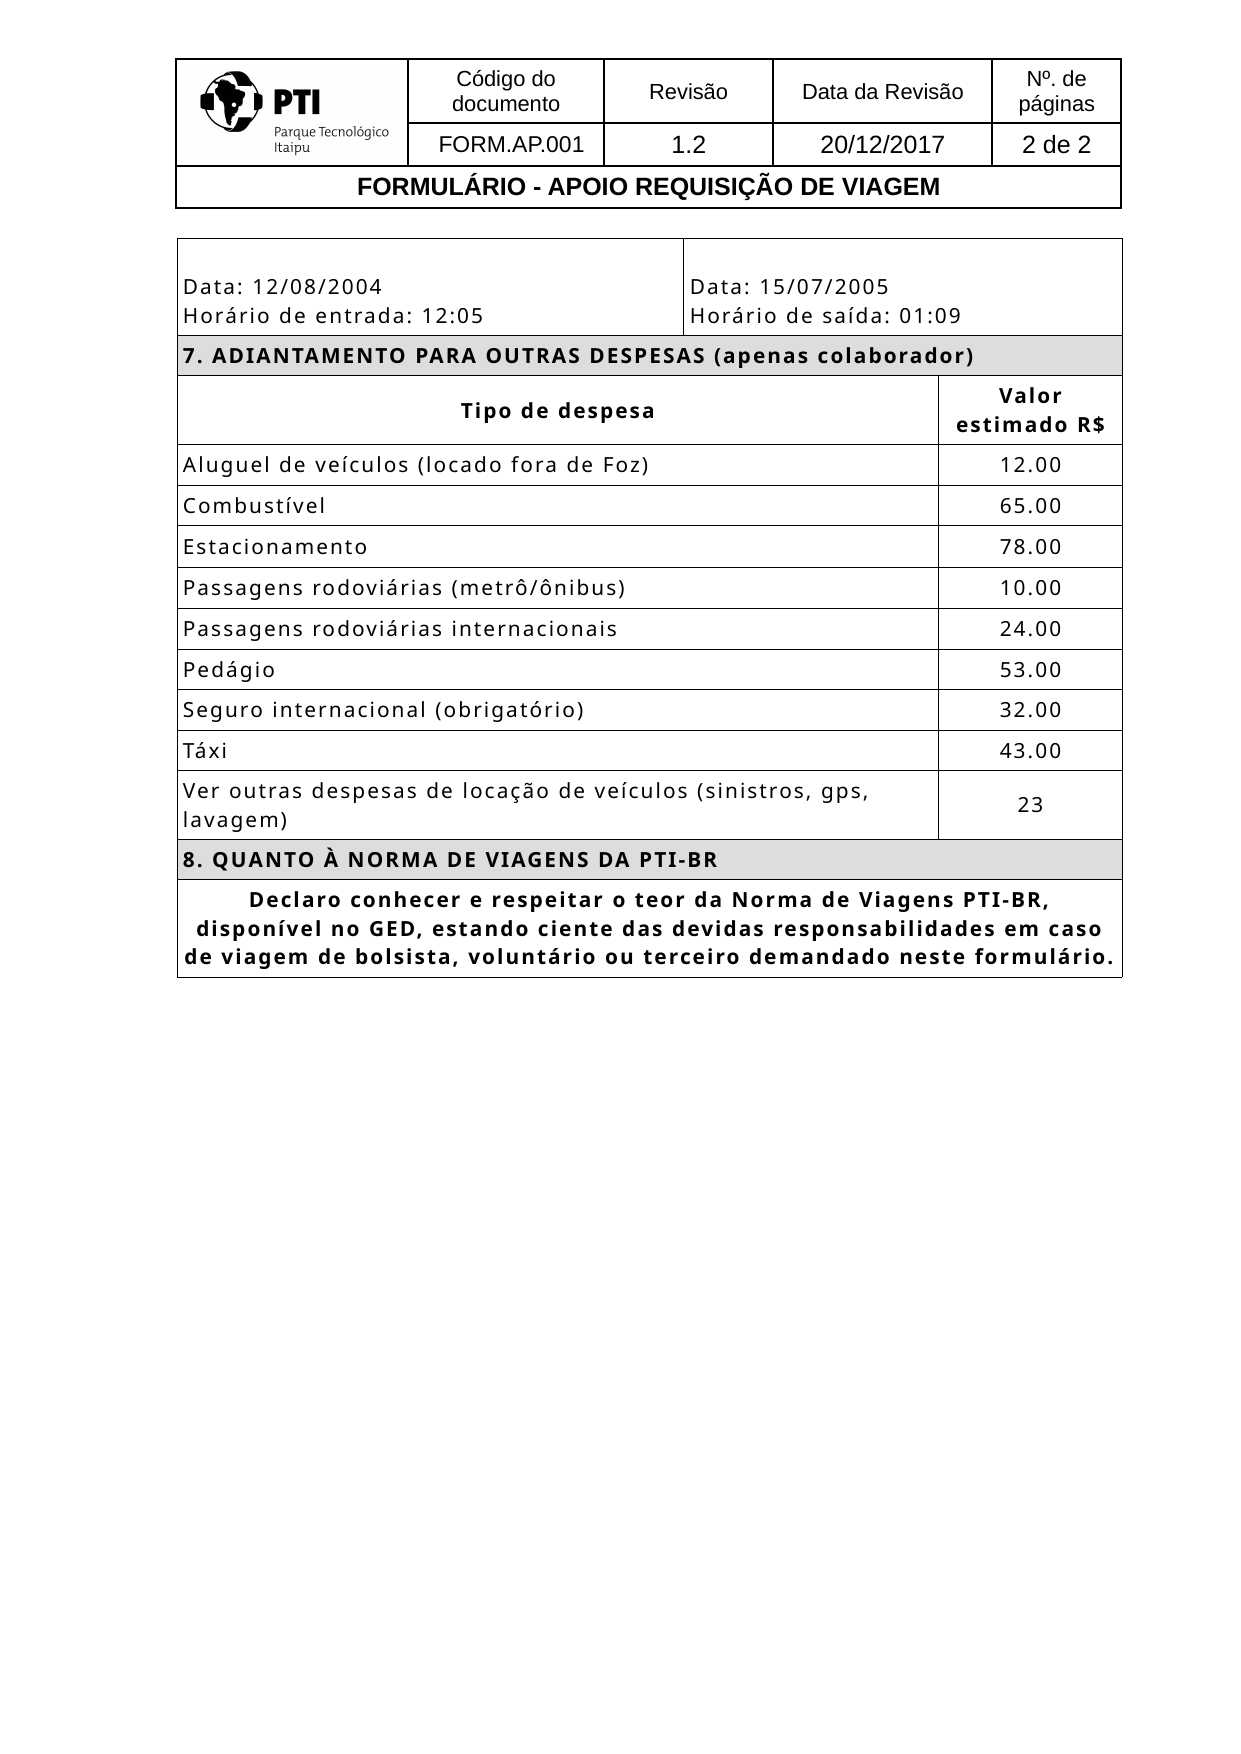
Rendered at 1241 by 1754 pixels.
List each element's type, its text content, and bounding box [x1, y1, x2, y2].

table_cell 23 [939, 771, 1122, 839]
table_cell 8. QUANTO À NORMA DE VIAGENS DA PTI-BR [178, 840, 1122, 879]
table_cell Estacionamento [178, 526, 938, 566]
table_cell Data: 12/08/2004 Horário de entrada: 12:05 [178, 239, 683, 335]
table_cell 53.00 [939, 650, 1122, 689]
table_cell Pedágio [178, 650, 938, 689]
table_cell Aluguel de veículos (locado fora de Foz) [178, 445, 938, 485]
table_cell 7. ADIANTAMENTO PARA OUTRAS DESPESAS (apenas colaborador) [178, 336, 1122, 375]
table_cell 43.00 [939, 731, 1122, 770]
table_cell Táxi [178, 731, 938, 770]
table_cell Declaro conhecer e respeitar o teor da Norma de Viagens PTI-BR, disponível no GED, estando ciente das devidas responsabilidades em caso de viagem de bolsista, voluntário ou terceiro demandado neste formulário. [178, 880, 1122, 977]
picture [189, 66, 396, 161]
table_cell 65.00 [939, 486, 1122, 525]
table_cell Tipo de despesa [178, 376, 938, 444]
table_cell 12.00 [939, 445, 1122, 485]
table_cell 32.00 [939, 690, 1122, 730]
table_cell Valor estimado R$ [939, 376, 1122, 444]
table_cell Passagens rodoviárias (metrô/ônibus) [178, 568, 938, 608]
table_cell Passagens rodoviárias internacionais [178, 609, 938, 649]
table_cell Ver outras despesas de locação de veículos (sinistros, gps, lavagem) [178, 771, 938, 839]
table_cell Combustível [178, 486, 938, 525]
table_cell Data: 15/07/2005 Horário de saída: 01:09 [684, 239, 1122, 335]
table_cell Seguro internacional (obrigatório) [178, 690, 938, 730]
table_cell 24.00 [939, 609, 1122, 649]
table_cell 10.00 [939, 568, 1122, 608]
table_cell 78.00 [939, 526, 1122, 566]
